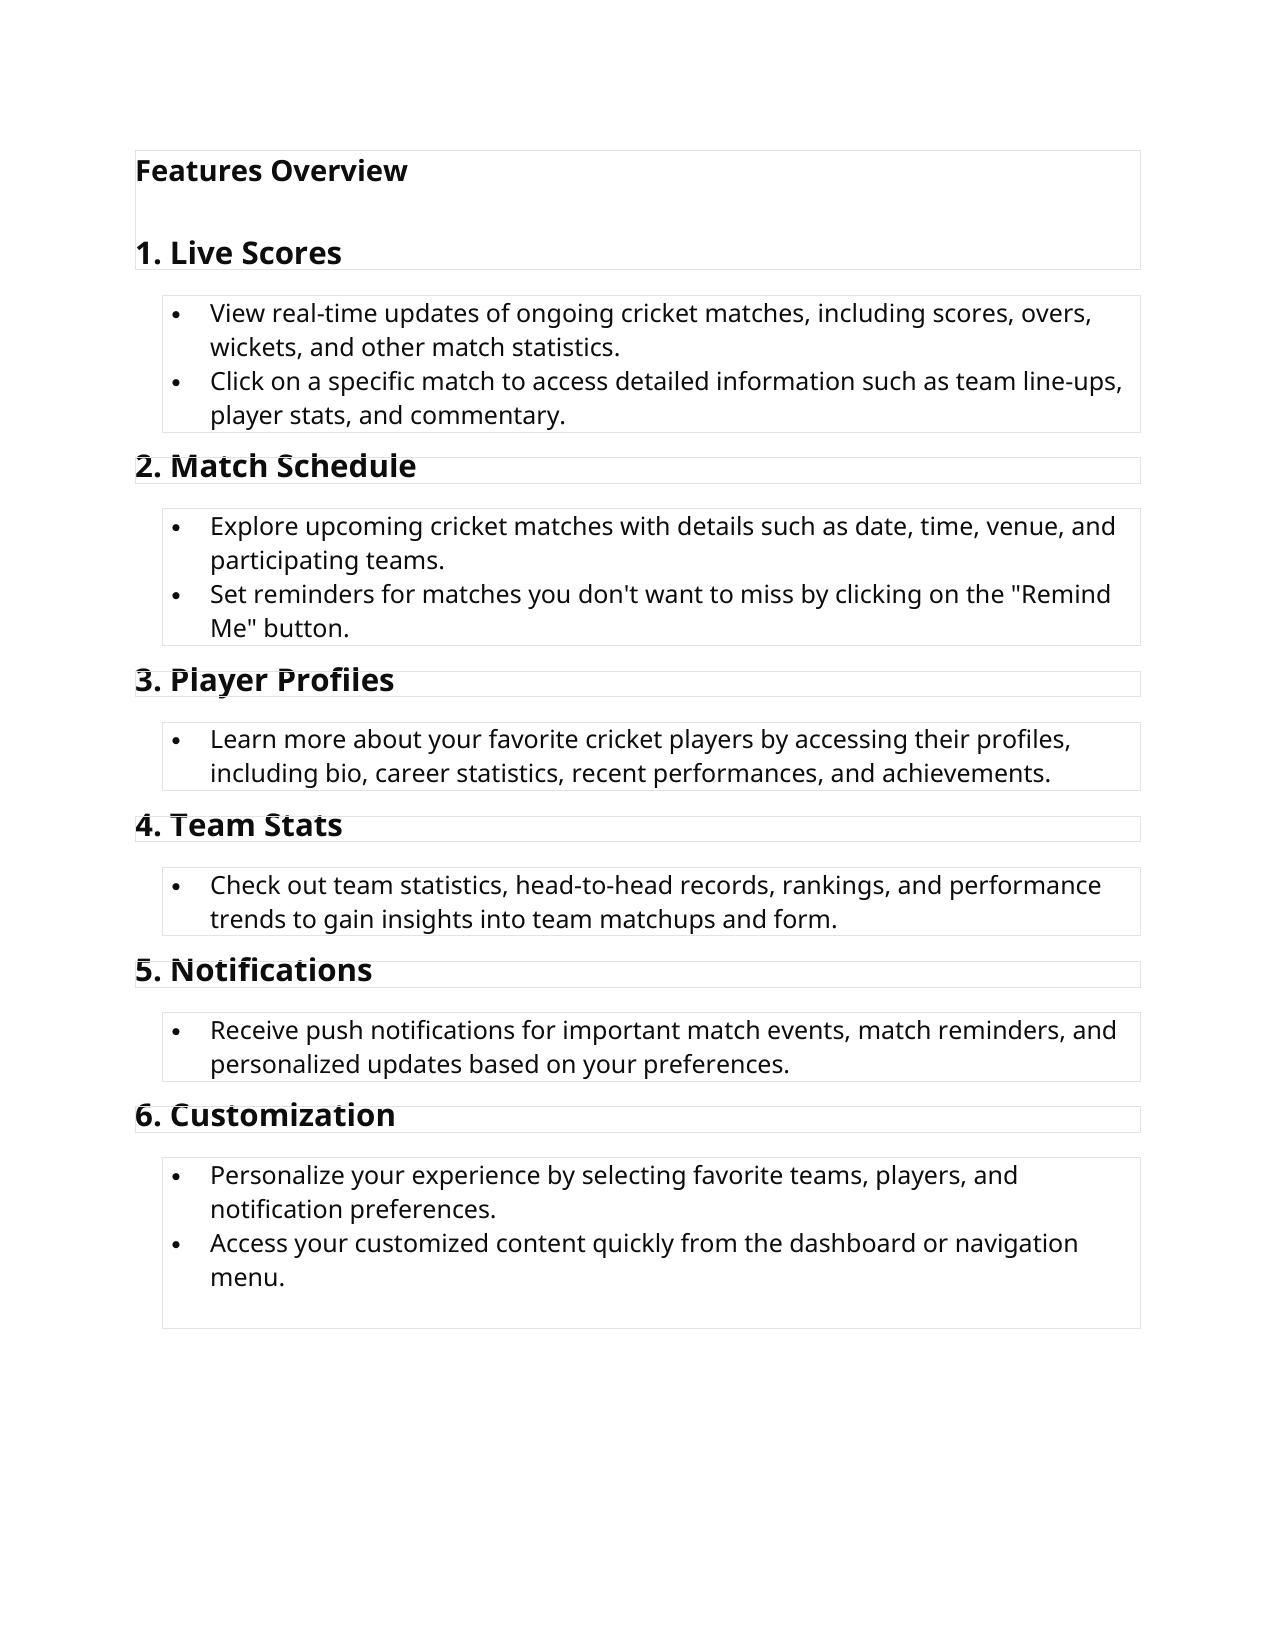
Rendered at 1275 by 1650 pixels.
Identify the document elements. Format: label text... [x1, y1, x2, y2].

subtitle 5. Notifications [136, 962, 1140, 987]
list Click on a specific match to access detailed information such as team line-ups, player stats, and commentary. [163, 363, 1140, 432]
subtitle 1. Live Scores [136, 244, 1140, 269]
subtitle 3. Player Profiles [136, 672, 1140, 696]
subtitle 2. Match Schedule [136, 458, 1140, 483]
subtitle 6. Customization [136, 1107, 1140, 1132]
list Set reminders for matches you don't want to miss by clicking on the "Remind Me" button. [163, 576, 1140, 645]
list Learn more about your favorite cricket players by accessing their profiles, including bio, career statistics, recent performances, and achievements. [163, 723, 1140, 790]
list Explore upcoming cricket matches with details such as date, time, venue, and participating teams. [163, 509, 1140, 576]
list Check out team statistics, head-to-head records, rankings, and performance trends to gain insights into team matchups and form. [163, 868, 1140, 935]
subtitle Features Overview [136, 151, 1140, 190]
list Personalize your experience by selecting favorite teams, players, and notification preferences. [163, 1158, 1140, 1225]
subtitle 4. Team Stats [136, 817, 1140, 841]
list Access your customized content quickly from the dashboard or navigation menu. [163, 1225, 1140, 1293]
list Receive push notifications for important match events, match reminders, and personalized updates based on your preferences. [163, 1013, 1140, 1081]
list View real-time updates of ongoing cricket matches, including scores, overs, wickets, and other match statistics. [163, 296, 1140, 363]
